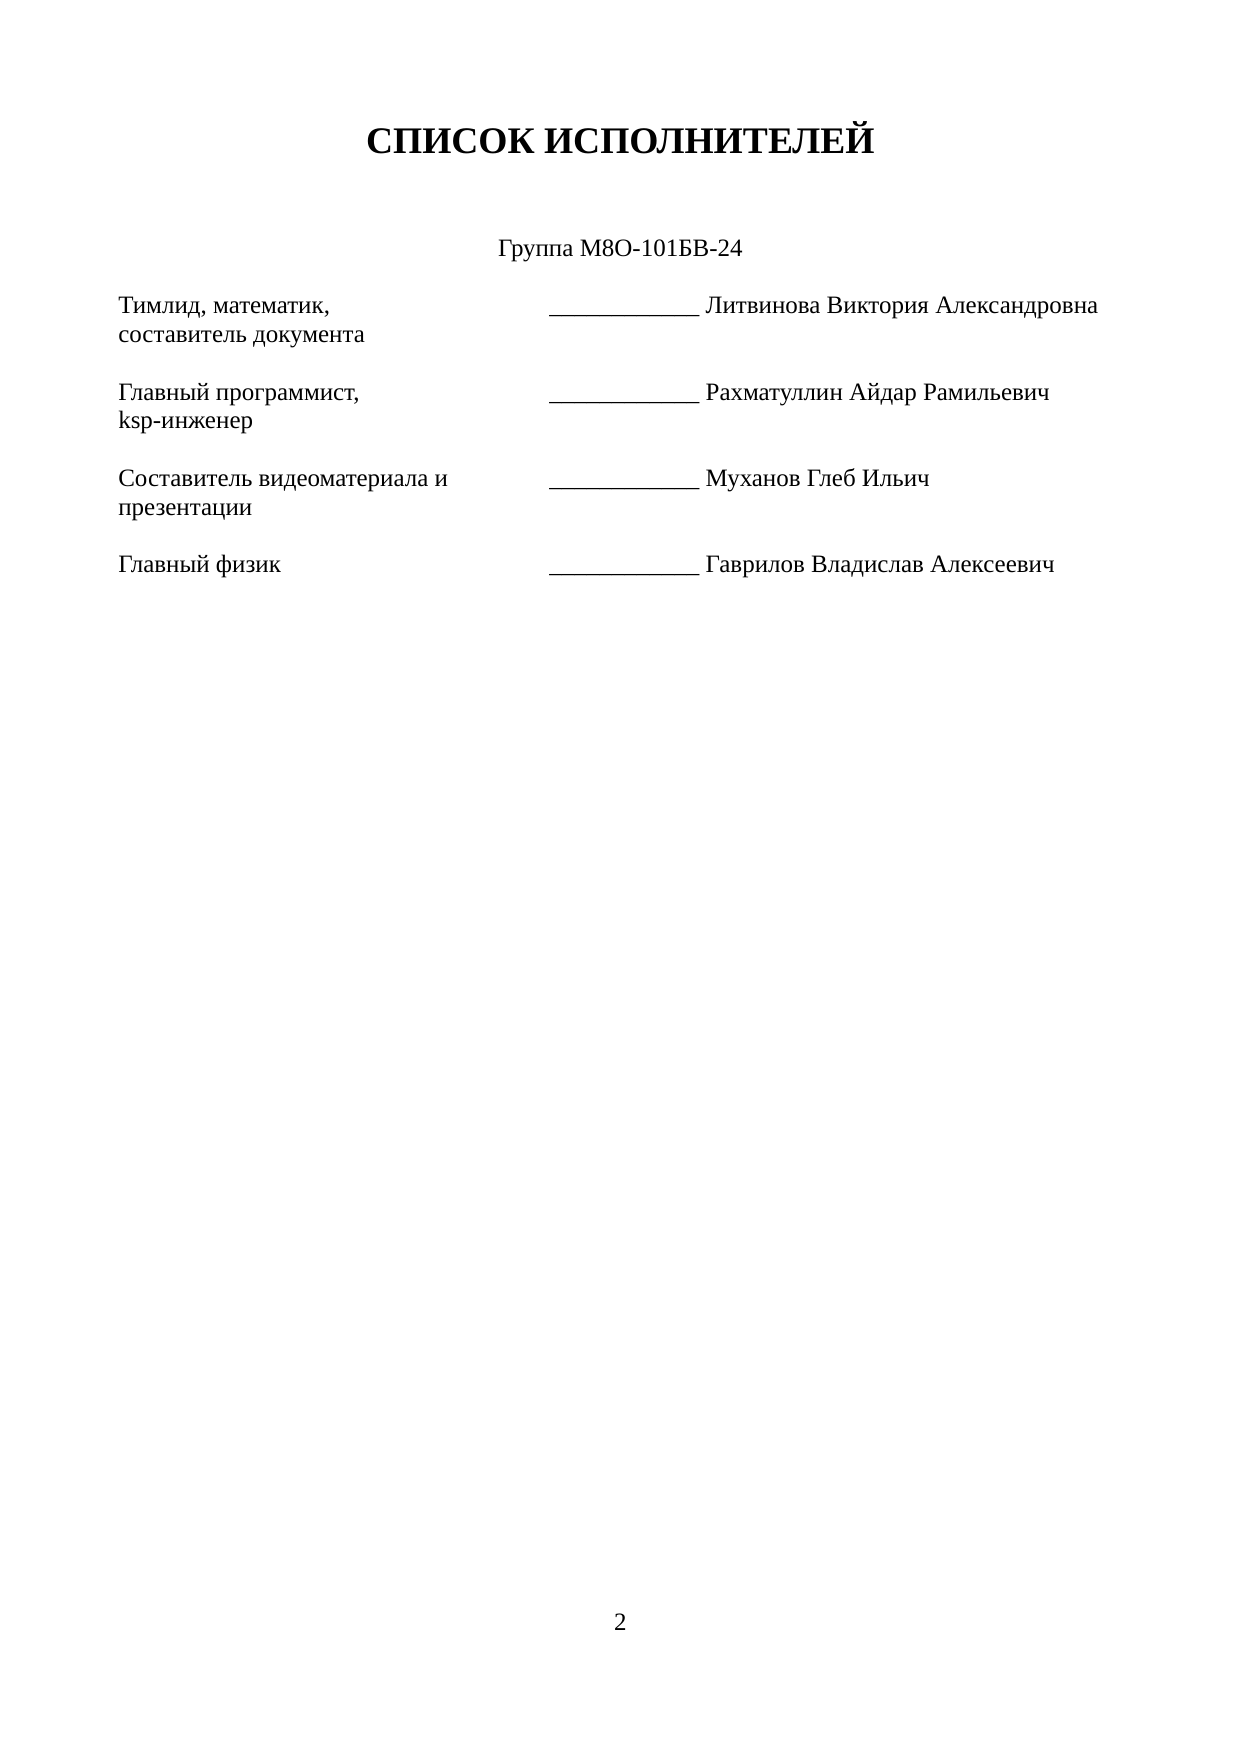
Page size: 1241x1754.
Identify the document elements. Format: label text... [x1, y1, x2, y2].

table_header ____________ Литвинова Виктория Александровна [549, 291, 1122, 377]
table_cell Составитель видеоматериала и презентации [118, 463, 549, 549]
text Группа М8О-101БВ-24 [118, 233, 1122, 262]
text СПИСОК ИСПОЛНИТЕЛЕЙ [118, 118, 1122, 161]
table_cell ____________ Рахматуллин Айдар Рамильевич [549, 377, 1122, 463]
table_cell ____________ Гаврилов Владислав Алексеевич [549, 549, 1122, 636]
table_cell Главный программист, ksp-инженер [118, 377, 549, 463]
table_header Тимлид, математик, составитель документа [118, 291, 549, 377]
table_cell Главный физик [118, 549, 549, 636]
table_cell ____________ Муханов Глеб Ильич [549, 463, 1122, 549]
